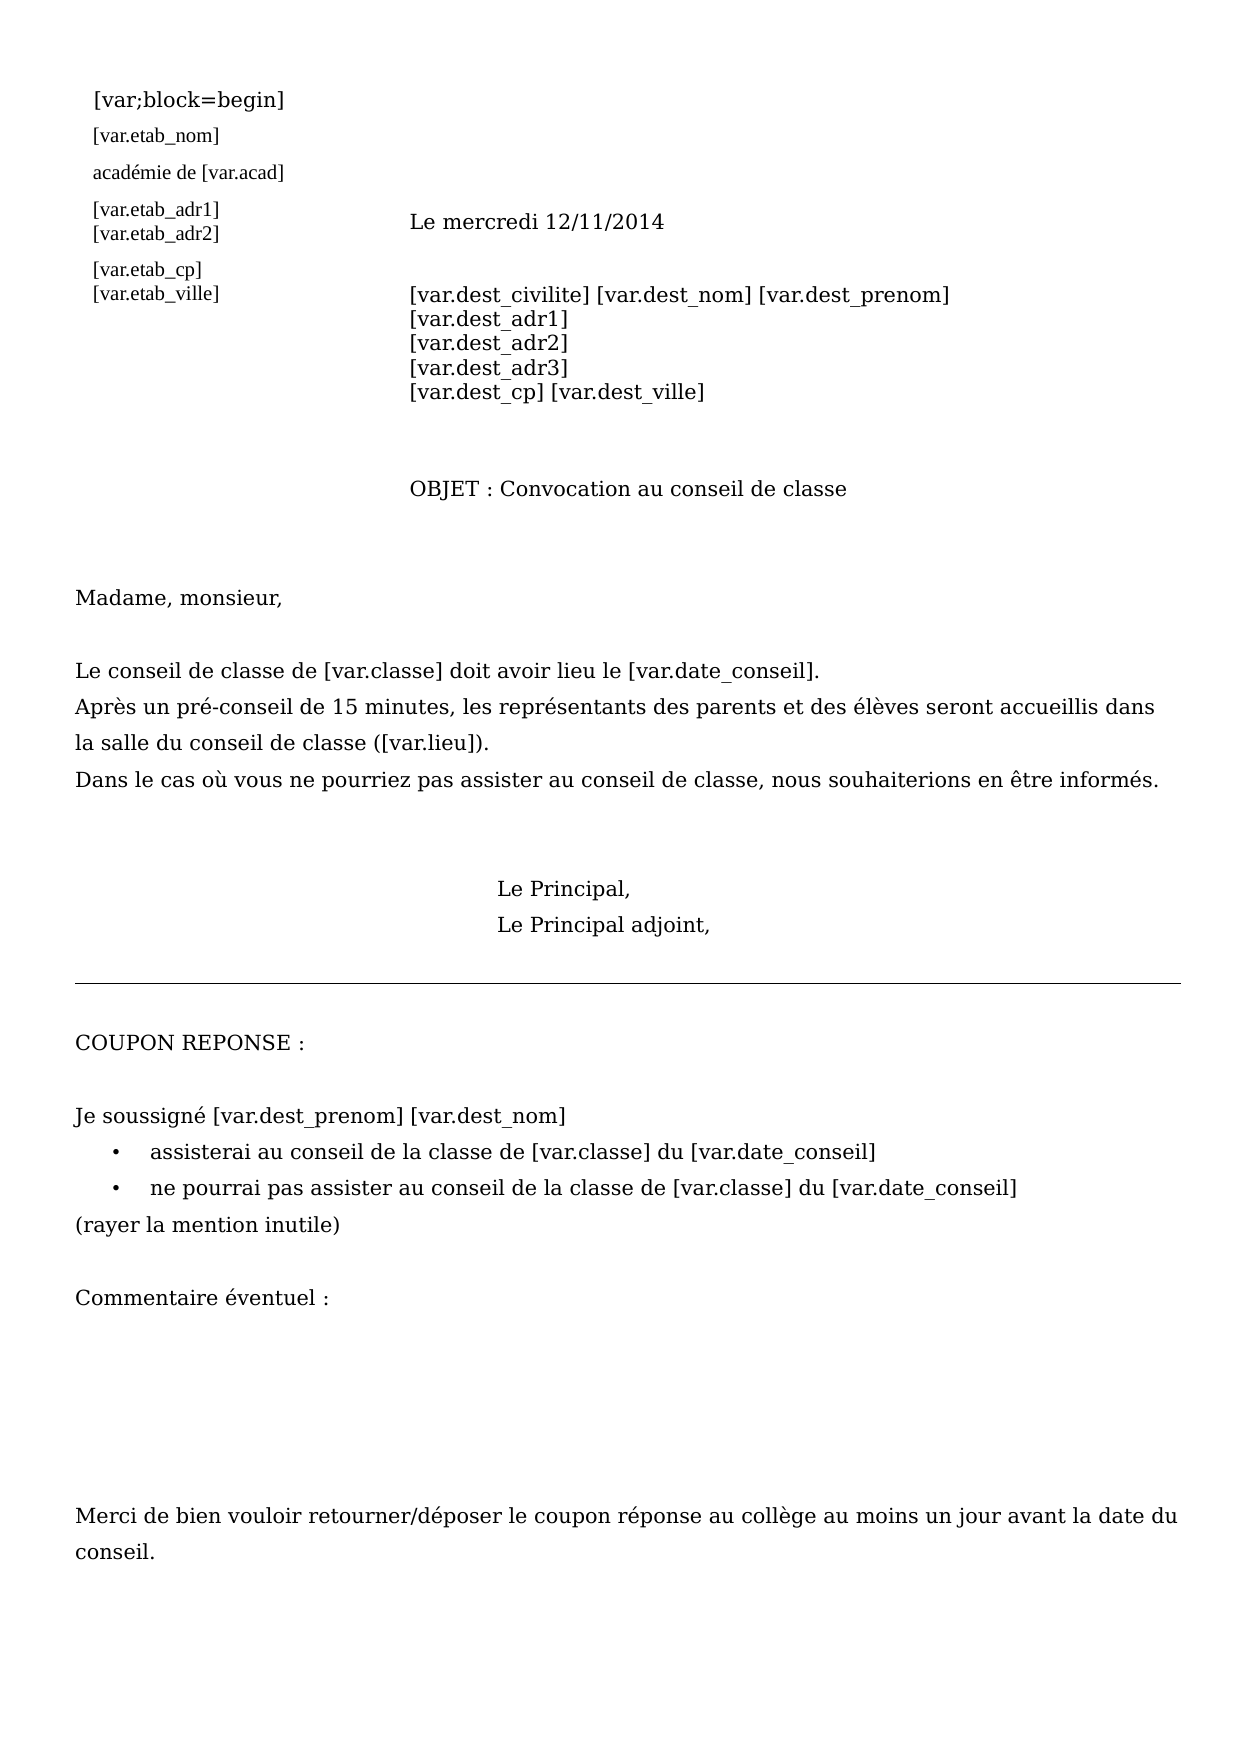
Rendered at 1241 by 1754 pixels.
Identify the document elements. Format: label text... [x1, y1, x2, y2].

text OBJET : Convocation au conseil de classe [409, 477, 1181, 501]
list ne pourrai pas assister au conseil de la classe de [var.classe] du [var.date_conseil] [112, 1176, 1181, 1201]
text [var.dest_adr2] [409, 331, 1181, 356]
text Le Principal, [497, 877, 1181, 901]
text [var.etab_cp] [var.etab_ville] [93, 257, 333, 305]
text Dans le cas où vous ne pourriez pas assister au conseil de classe, nous souhaiterions en être informés. [75, 768, 1181, 792]
text [var.dest_adr1] [409, 307, 1181, 331]
text Le mercredi 12/11/2014 [409, 210, 1181, 234]
text [var.etab_nom] [93, 123, 333, 147]
text [var.dest_adr3] [409, 356, 1181, 380]
text [var.dest_cp] [var.dest_ville] [409, 380, 1181, 404]
text [var;block=begin] [94, 88, 1181, 113]
text Le conseil de classe de [var.classe] doit avoir lieu le [var.date_conseil]. [75, 659, 1181, 683]
text Après un pré-conseil de 15 minutes, les représentants des parents et des élèves seront accueillis dans la salle du conseil de classe ([var.lieu]). [75, 695, 1181, 756]
text [var.etab_adr1] [var.etab_adr2] [93, 197, 333, 245]
text académie de [var.acad] [93, 160, 333, 184]
text Le Principal adjoint, [497, 913, 1181, 937]
text [var.dest_civilite] [var.dest_nom] [var.dest_prenom] [409, 283, 1181, 307]
text COUPON REPONSE : [75, 1031, 1181, 1055]
text Madame, monsieur, [75, 586, 1181, 610]
text Commentaire éventuel : [75, 1286, 1181, 1310]
text (rayer la mention inutile) [75, 1213, 1181, 1237]
text Je soussigné [var.dest_prenom] [var.dest_nom] [75, 1104, 1181, 1128]
list assisterai au conseil de la classe de [var.classe] du [var.date_conseil] [112, 1140, 1181, 1164]
text Merci de bien vouloir retourner/déposer le coupon réponse au collège au moins un jour avant la date du conseil. [75, 1504, 1181, 1564]
